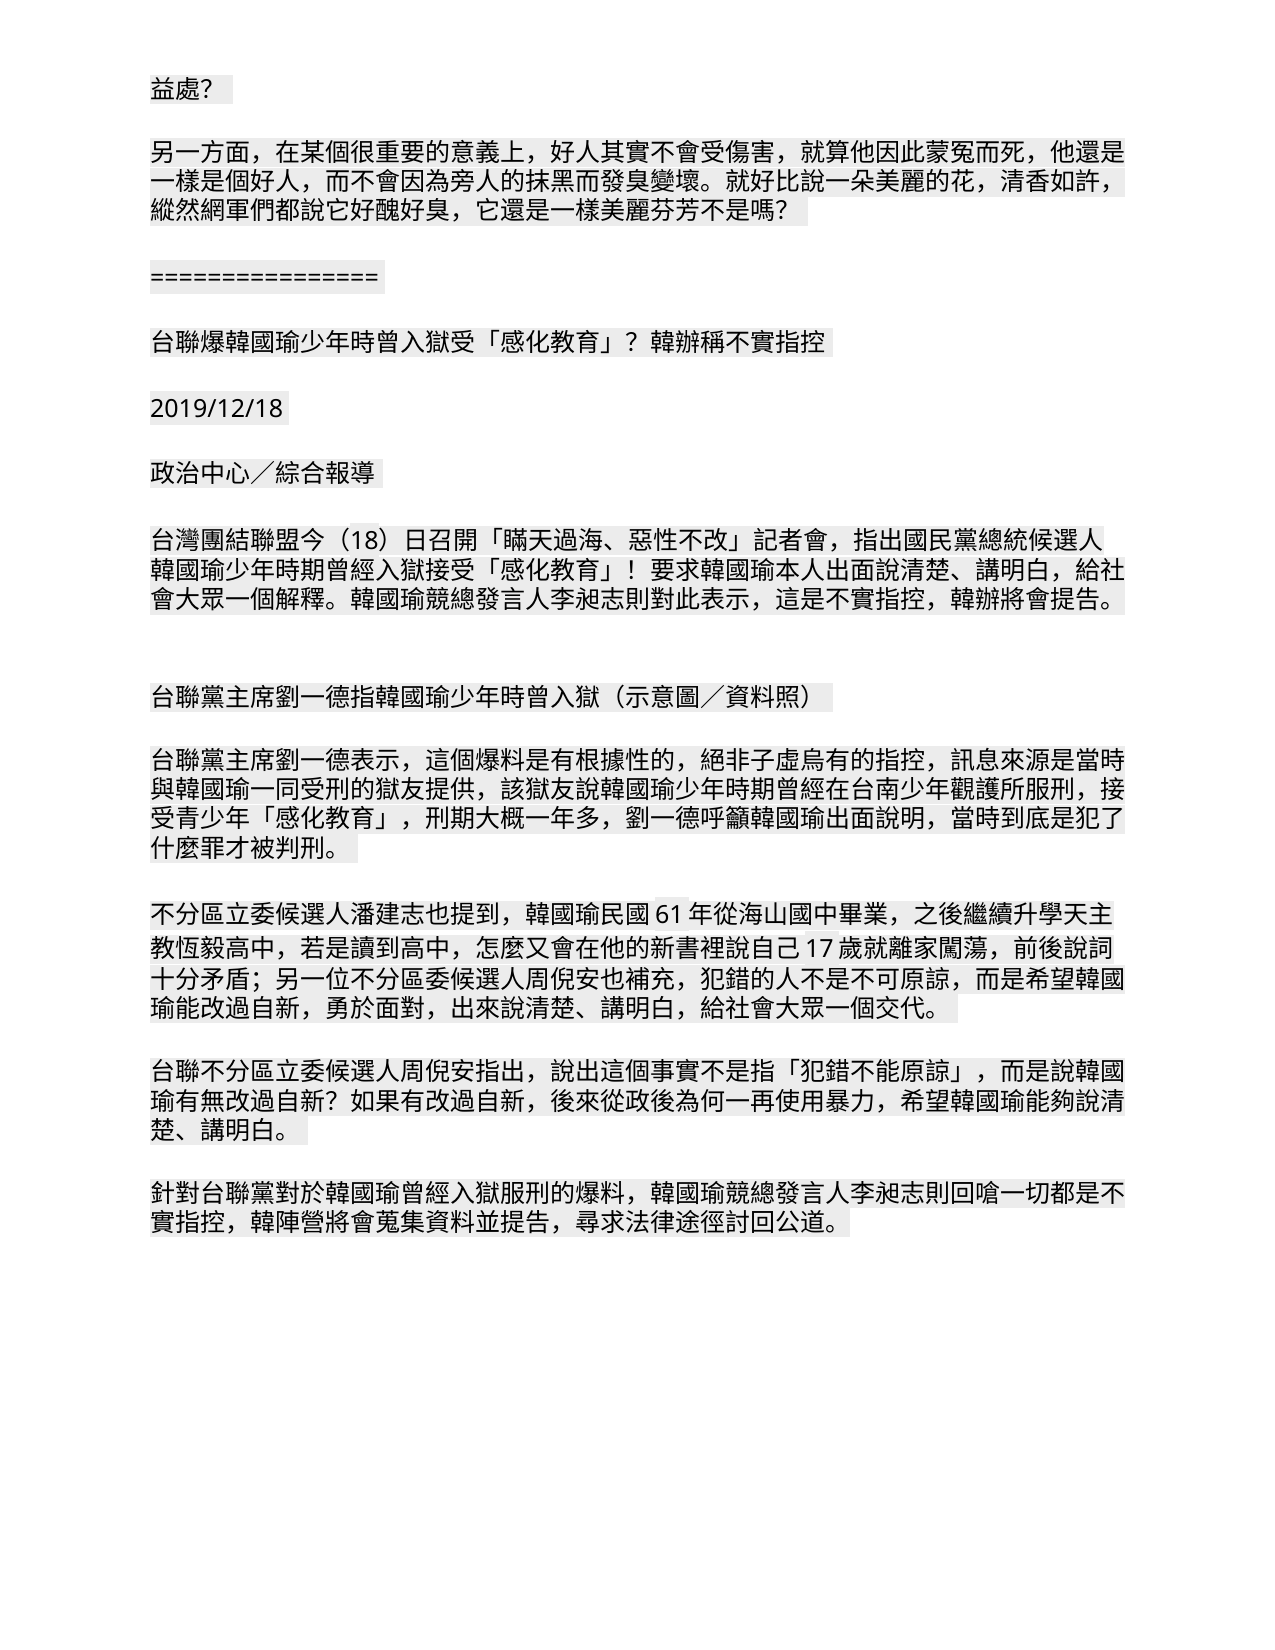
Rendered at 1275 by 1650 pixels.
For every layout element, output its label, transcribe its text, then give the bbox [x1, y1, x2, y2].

text 卡韓政變 (206)：兩種人 陳真 2019. 12. 19. 我喜歡這樣一種人：他會為了某種與自己利害無關之惡行而憤怒。無以名之，你可以說這就是一種愛，對「善」的愛，對「無辜者」的愛，對惡的厭惡。也就是所謂義憤。 而我最輕視、厭惡這樣一種人：他根本不在乎善惡。只要是「自己人」，或是只要對自己有利，哪怕是多麼卑鄙無恥下流齷齪，他都樂於為之，毫無所謂。 這樣還不夠，只要是「敵人」，或是只要對自己有利，他就會裝模作樣，裝得好像他很關心某種是非善惡或某個問題，然後想方設法在「敵人」身上扭曲、虛構、捏造或渲染各種是非，然後進一步把自己憑空虛構或渲染扭曲的東西給無限放大，藉以抹黑，把對方給妖魔化。 這樣一種人，無以名之，就是人渣，就是道德之賊。 我常覺得，我寫這些東西就好像是在教一群三歲小孩，被迫得不斷去寫這樣一些其實根本不用人家教的東西，被迫得用十分冗長的大白話來說明，希望人們能聽懂。可是，這些道理真的有這麼難懂嗎？ 舉個例，還記得半年多前，因為登革熱，韓國瑜被攻擊得體無完膚，說他草包，說他鬼混，說他低能無恥。那時候，高雄的登革熱不過才十幾例，而且零死亡，根本一點問題也沒有，但是人渣們照樣能透過對於媒體與網路的掌控，把韓國瑜抹黑得臭不可聞。於是，腦殘年輕人也就跟著罵韓，說他多麼可笑可鄙，多麼鬼混多麼草包。 但是，在民進黨主政下的台南和高雄，登革熱比這嚴重一兩百倍； 比方說2015年，台南兩萬兩千例，死了一百多人，高雄也是將近兩萬例，人渣及腦殘們卻反而極力誇讚市政多麼棒，甚至說成「神」了。這樣合理嗎？ 一個人如果有這樣一種心機，扭曲是非到這種地步，那他就是個人渣，絕非好人，因為他居然連是非善惡的基本一致性也能操弄到這樣一種善惡顛倒的地步。如果這不是人渣，什麼是人渣？ 今天早上，送完小孩上學，出門吃早餐，看到桌上擺著CIA主導的蘋果日報，以非常大的字體寫著大約是說「韓國瑜的痛腳--豪宅問題」，將成為今日總統政見發表會的焦點云云。當我看到這標題，真是很痛苦。為什麼我們得住在這樣一個島上，被這樣一群齷齪下流的人渣統治，每天無時無刻看他們栽贓抹黑造謠製造假事件假新聞。 晚上下班後，也就是剛剛，我一邊吃泡麵當我的晚餐，一邊打開電視，想找一些周星馳的影片來複習，結果不小心看到一小段今天政見發表會的內容： https://bit.ly/2EuqN29 韓國瑜講得非常好，拜託從4分鐘處一直看到結束，不會花你多少時間的。 整個政見會我就沒看了，但我剛剛看到網路新聞說：對於韓國瑜說要恢復特偵組，準備徹查兩兆元天價的風力發電，以及八千八百億的所謂前瞻計畫和損失兩百多億的慶富案以及一大堆案子，蔡英文竟然回應說「你(韓國瑜) 自己豪宅案的事都還沒講清楚」。 很齷齪吧！天底下還有比這更齷齪無恥的事嗎？ 韓國瑜多年前準備買一棟台北市七千萬的房子，這種價格的房子，對於絕大部份政治人物來講，都算很便宜了。請問綠營的人，哪一個房子不是上億？而且手上往往有好幾棟、幾十塊土地，蔡英文不就是這樣嗎？ 但是，後來因為貸款趴數調高，導致韓國瑜付不出頭期款，最後只好認賠放棄，損失幾百萬。這樣一件事，有何可議之處？但是，綠營這些人渣居然可以把它造謠扭曲成「七千萬炒作豪宅」，還故意裝蒜罵說「七千萬現金從哪來」？透過網軍與綠媒，瘋狂造謠抹黑，企圖把韓國瑜塑造成一個專門炒作豪宅的卑鄙大富豪，以便讓一般人對他產生鄙夷。 阿扁的那個大貪污洗錢犯兒子陳致中，甚至還在高雄市議會裝模作樣、假裝「義憤填膺」地痛罵韓國瑜說「你知不知道年輕人要不吃不喝幾百年才能買你那樣的豪宅」？ 很齷齪吧！天底下還有比這更齷齪無恥的事嗎？ 韓國瑜和他太太，辛苦了一輩子，六十多歲了，全家的財產總額，絕對都還只是蔡英文和陳致中財產的零頭。而且，韓國瑜一家人賺的是乾淨錢，陳致中卻是貪污來的數十億骯髒錢，蔡英文則是依靠炒地皮或宇昌案等等不義之財。蔡英文及其家族就是不折不扣的炒地皮大王，動輒獲利幾億。這樣一些人，卻居然反過來質疑一個乾乾淨淨的人的清白。很齷齪吧！天底下還有比這更齷齪無恥的事嗎？ 回到我文章一開頭所說的。我最輕視、厭惡這樣一種人：他根本不在乎善惡。只要是「自己人」，或是只要對自己有利，哪怕是多麼卑鄙無恥下流齷齪，他都樂於為之，毫無所謂。 這樣還不夠，只要是「敵人」，或是只要對自己有利，他就會裝模作樣，裝得好像他很關心某種是非善惡或某個問題，然後想方設法在「敵人」身上扭曲、虛構、捏造或渲染各種是非，然後進一步把自己憑空虛構或渲染扭曲的東西給無限放大，藉以抹黑，把對方給妖魔化。 底下又是兩個例子，一個姓潘，一個姓劉。這兩位我都認識，過去曾經是朋友，也曾共事，前者在醫院，後者在黨外雜誌。 各位難道真的不覺得這樣一種行為很可恥，每天就是想方設法想抹黑韓國瑜。天底下究竟會有什麼龐大利益，龐大到居然會讓人願意傷害自己的人格、出賣自己的靈魂去做這樣一種醜事？ 他們根本不在乎什麼是非善惡，他們只是想要利用各種影射、渲染或造謠的手段來傷害異己。 我知道我這留言板，小雖小，但在菁英圈傳播甚廣，很多「忠實讀者」。我想說的是：抹黑雖然傷害了別人，但實際上最大的受害者恰恰是抹黑者自己不是嗎？你只是傷害了自己的人格，出賣了自己的良知，縱然因此得到全世界的利益，於人於己，又能有什麼真實的益處？ 另一方面，在某個很重要的意義上，好人其實不會受傷害，就算他因此蒙冤而死，他還是一樣是個好人，而不會因為旁人的抹黑而發臭變壞。就好比說一朵美麗的花，清香如許，縱然網軍們都說它好醜好臭，它還是一樣美麗芬芳不是嗎？ ================ 台聯爆韓國瑜少年時曾入獄受「感化教育」？韓辦稱不實指控 2019/12/18 政治中心／綜合報導 台灣團結聯盟今（18）日召開「瞞天過海、惡性不改」記者會，指出國民黨總統候選人韓國瑜少年時期曾經入獄接受「感化教育」！要求韓國瑜本人出面說清楚、講明白，給社會大眾一個解釋。韓國瑜競總發言人李昶志則對此表示，這是不實指控，韓辦將會提告。 台聯黨主席劉一德指韓國瑜少年時曾入獄（示意圖／資料照） 台聯黨主席劉一德表示，這個爆料是有根據性的，絕非子虛烏有的指控，訊息來源是當時與韓國瑜一同受刑的獄友提供，該獄友說韓國瑜少年時期曾經在台南少年觀護所服刑，接受青少年「感化教育」，刑期大概一年多，劉一德呼籲韓國瑜出面說明，當時到底是犯了什麼罪才被判刑。 不分區立委候選人潘建志也提到，韓國瑜民國61年從海山國中畢業，之後繼續升學天主教恆毅高中，若是讀到高中，怎麼又會在他的新書裡說自己17歲就離家闖蕩，前後說詞十分矛盾；另一位不分區委候選人周倪安也補充，犯錯的人不是不可原諒，而是希望韓國瑜能改過自新，勇於面對，出來說清楚、講明白，給社會大眾一個交代。 台聯不分區立委候選人周倪安指出，說出這個事實不是指「犯錯不能原諒」，而是說韓國瑜有無改過自新？如果有改過自新，後來從政後為何一再使用暴力，希望韓國瑜能夠說清楚、講明白。 針對台聯黨對於韓國瑜曾經入獄服刑的爆料，韓國瑜競總發言人李昶志則回嗆一切都是不實指控，韓陣營將會蒐集資料並提告，尋求法律途徑討回公道。 [150, 75, 1125, 1237]
